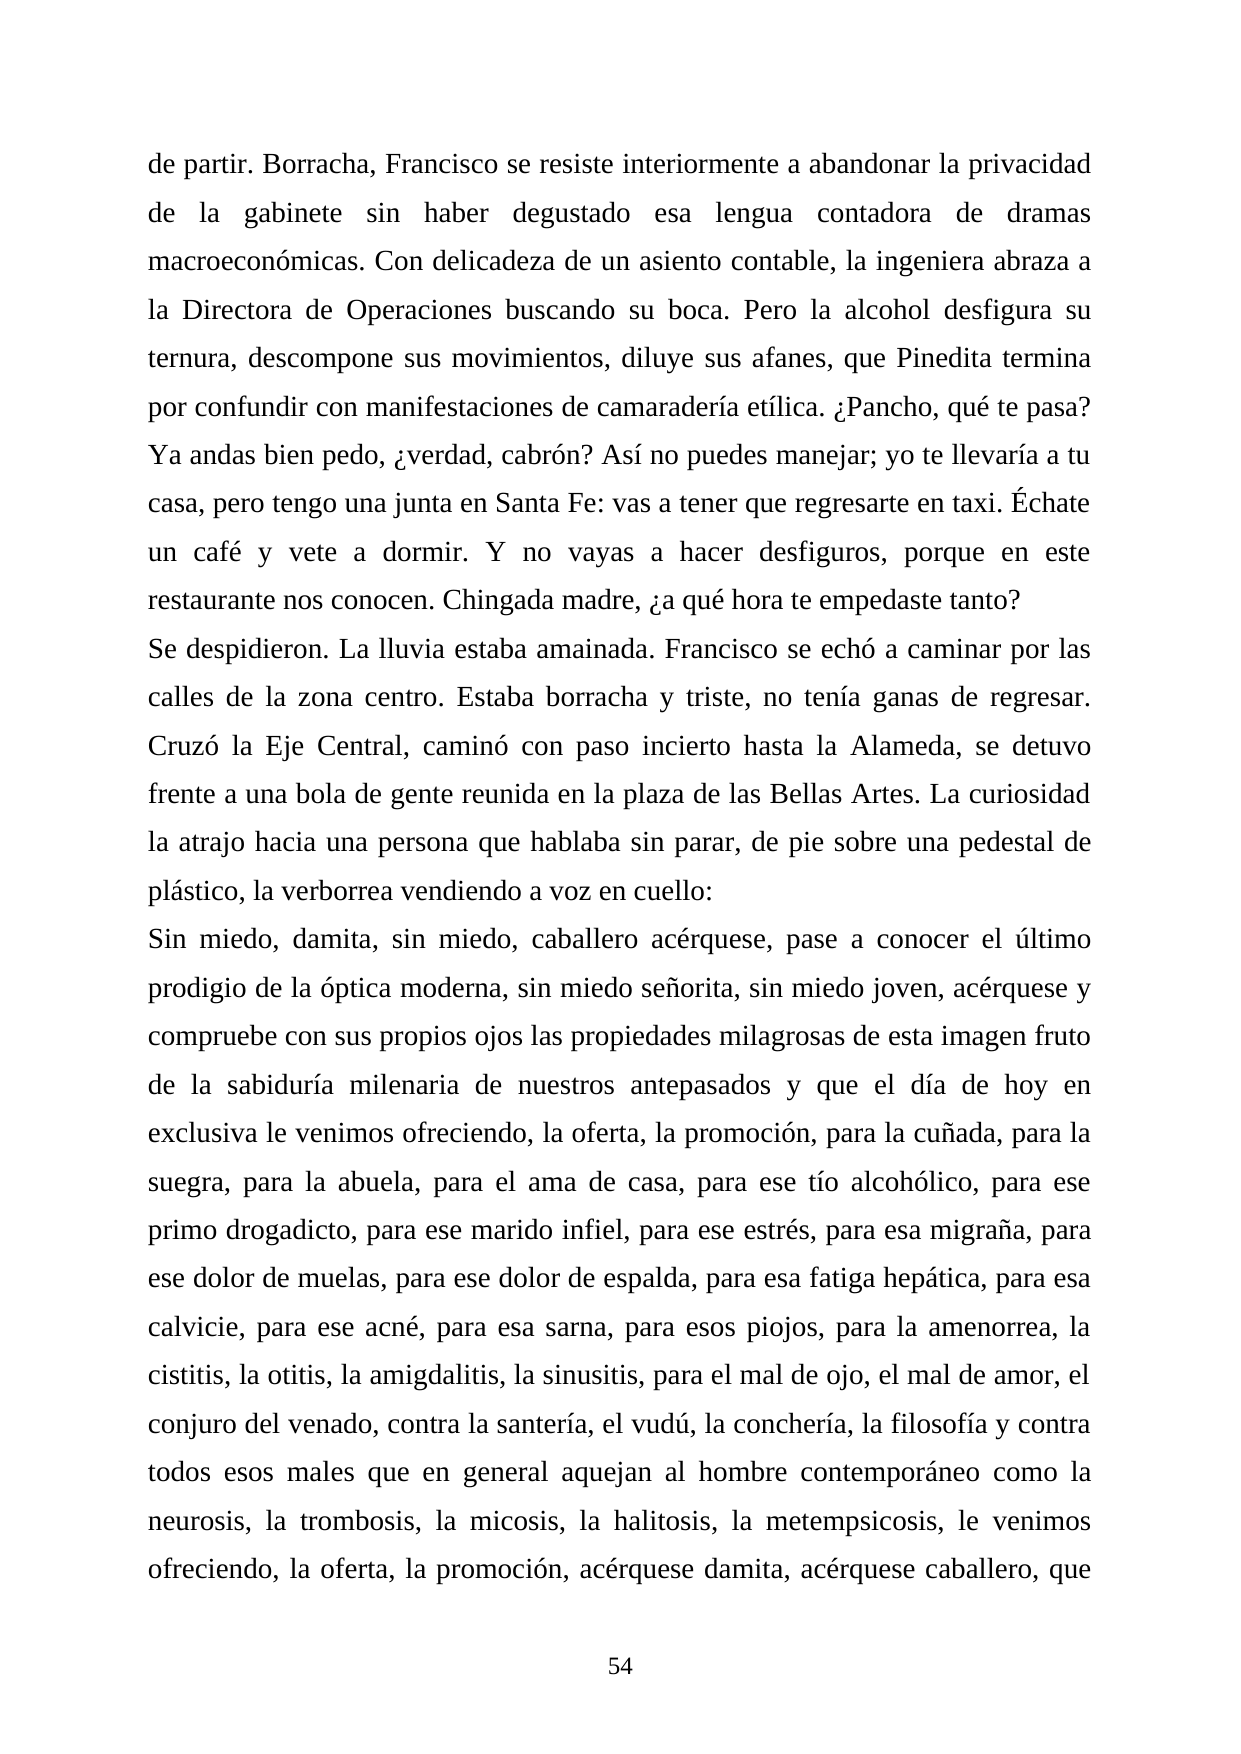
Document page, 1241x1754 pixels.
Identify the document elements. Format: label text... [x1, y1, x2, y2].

text de partir. Borracha, Francisco se resiste interiormente a abandonar la privacidad de la gabinete sin haber degustado esa lengua contadora de dramas macroeconómicas. Con delicadeza de un asiento contable, la ingeniera abraza a la Directora de Operaciones buscando su boca. Pero la alcohol desfigura su ternura, descompone sus movimientos, diluye sus afanes, que Pinedita termina por confundir con manifestaciones de camaradería etílica. ¿Pancho, qué te pasa? Ya andas bien pedo, ¿verdad, cabrón? Así no puedes manejar; yo te llevaría a tu casa, pero tengo una junta en Santa Fe: vas a tener que regresarte en taxi. Échate un café y vete a dormir. Y no vayas a hacer desfiguros, porque en este restaurante nos conocen. Chingada madre, ¿a qué hora te empedaste tanto? [148, 148, 1092, 616]
text Se despidieron. La lluvia estaba amainada. Francisco se echó a caminar por las calles de la zona centro. Estaba borracha y triste, no tenía ganas de regresar. Cruzó la Eje Central, caminó con paso incierto hasta la Alameda, se detuvo frente a una bola de gente reunida en la plaza de las Bellas Artes. La curiosidad la atrajo hacia una persona que hablaba sin parar, de pie sobre una pedestal de plástico, la verborrea vendiendo a voz en cuello: [148, 632, 1092, 907]
text Sin miedo, damita, sin miedo, caballero acérquese, pase a conocer el último prodigio de la óptica moderna, sin miedo señorita, sin miedo joven, acérquese y compruebe con sus propios ojos las propiedades milagrosas de esta imagen fruto de la sabiduría milenaria de nuestros antepasados y que el día de hoy en exclusiva le venimos ofreciendo, la oferta, la promoción, para la cuñada, para la suegra, para la abuela, para el ama de casa, para ese tío alcohólico, para ese primo drogadicto, para ese marido infiel, para ese estrés, para esa migraña, para ese dolor de muelas, para ese dolor de espalda, para esa fatiga hepática, para esa calvicie, para ese acné, para esa sarna, para esos piojos, para la amenorrea, la cistitis, la otitis, la amigdalitis, la sinusitis, para el mal de ojo, el mal de amor, el conjuro del venado, contra la santería, el vudú, la conchería, la filosofía y contra todos esos males que en general aquejan al hombre contemporáneo como la neurosis, la trombosis, la micosis, la halitosis, la metempsicosis, le venimos ofreciendo, la oferta, la promoción, acérquese damita, acérquese caballero, que [148, 923, 1092, 1585]
